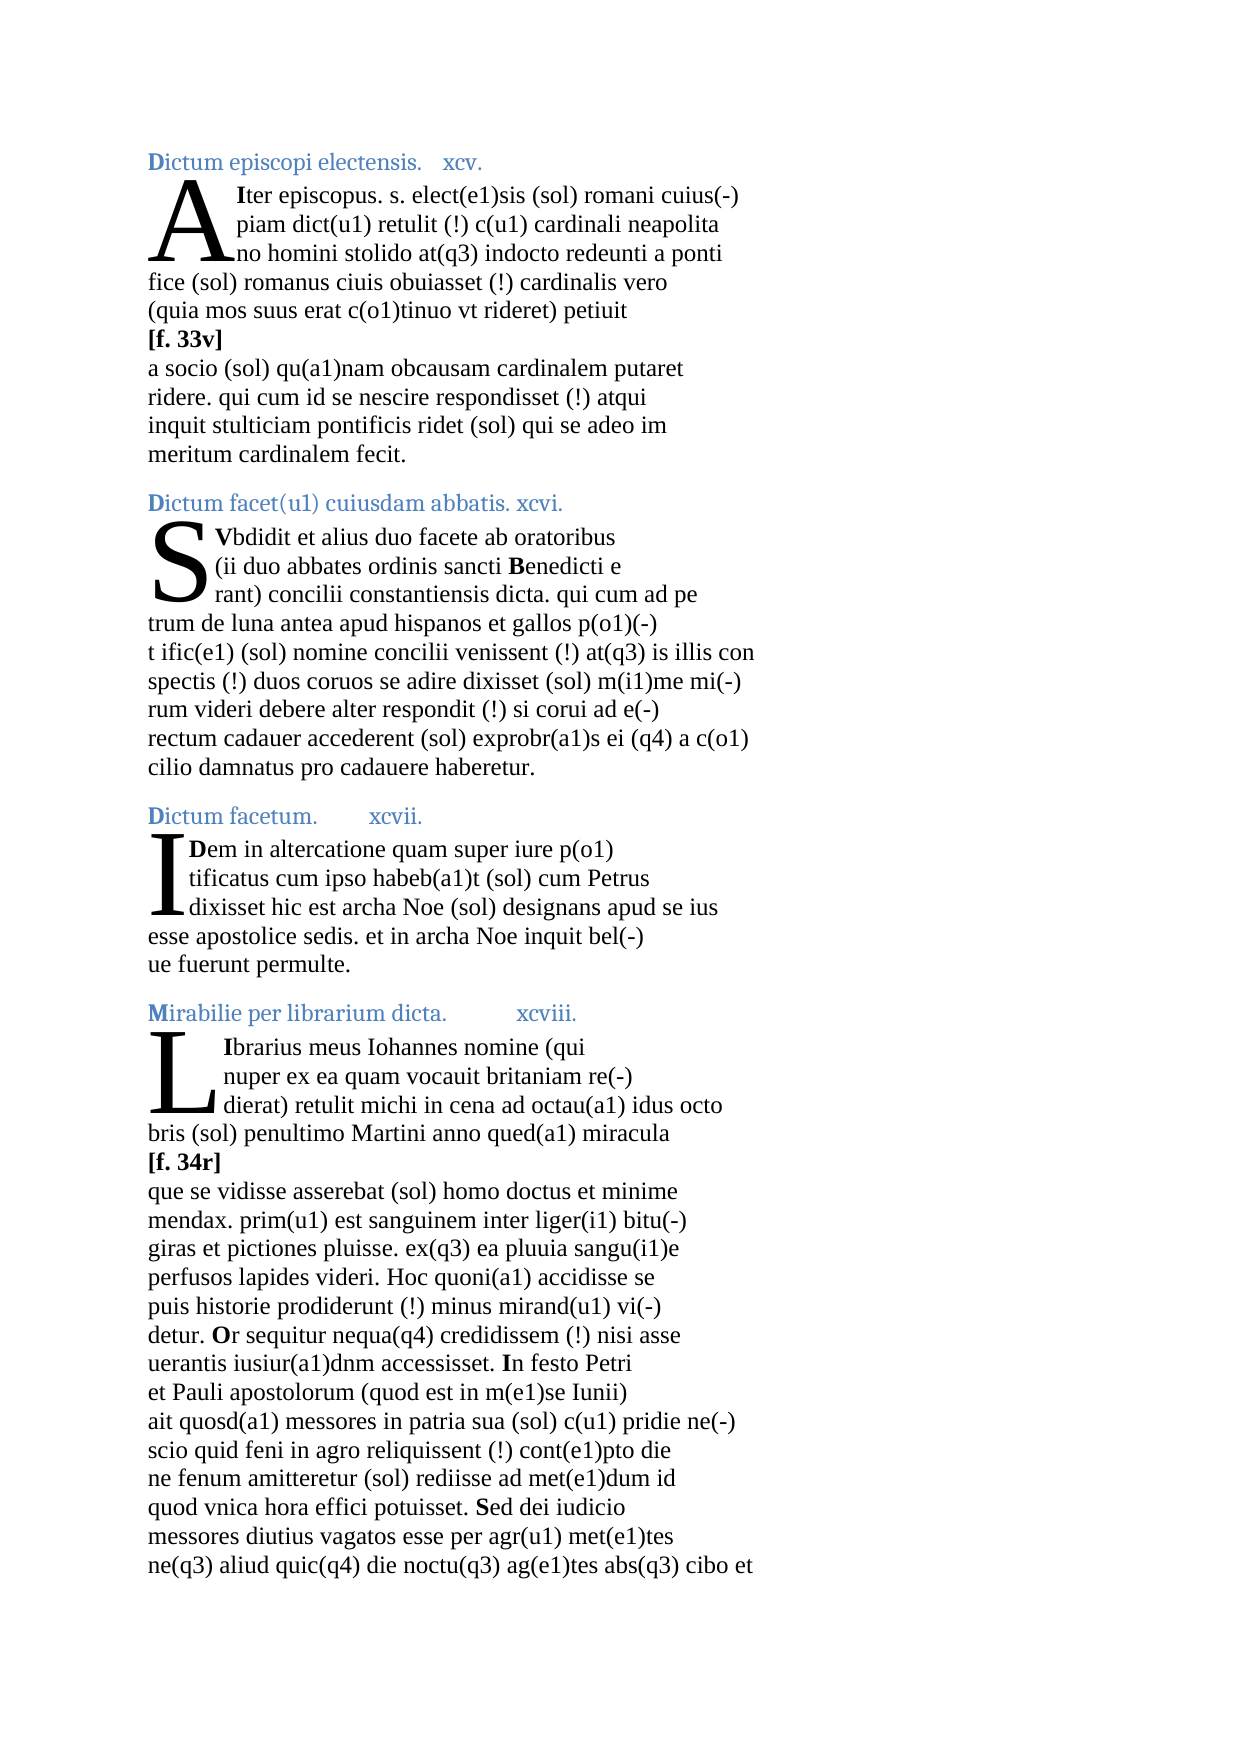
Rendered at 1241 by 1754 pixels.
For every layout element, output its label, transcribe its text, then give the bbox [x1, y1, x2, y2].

subtitle Dictum episcopi electensis. xcv. [148, 148, 1093, 176]
text LIbrarius meus Iohannes nomine (qui nuper ex ea quam vocauit britaniam re(-) dierat) retulit michi in cena ad octau(a1) idus octo bris (sol) penultimo Martini anno qued(a1) miracula [f. 34r] que se vidisse asserebat (sol) homo doctus et minime mendax. prim(u1) est sanguinem inter liger(i1) bitu(-) giras et pictiones pluisse. ex(q3) ea pluuia sangu(i1)e perfusos lapides videri. Hoc quoni(a1) accidisse se puis historie prodiderunt (!) minus mirand(u1) vi(-) detur. Or sequitur nequa(q4) credidissem (!) nisi asse uerantis iusiur(a1)dnm accessisset. In festo Petri et Pauli apostolorum (quod est in m(e1)se Iunii) ait quosd(a1) messores in patria sua (sol) c(u1) pridie ne(-) scio quid feni in agro reliquissent (!) cont(e1)pto die ne fenum amitteretur (sol) rediisse ad met(e1)dum id quod vnica hora effici potuisset. Sed dei iudicio messores diutius vagatos esse per agr(u1) met(e1)tes ne(q3) aliud quic(q4) die noctu(q3) ag(e1)tes abs(q3) cibo et [148, 1032, 1093, 1578]
text IDem in altercatione quam super iure p(o1) tificatus cum ipso habeb(a1)t (sol) cum Petrus dixisset hic est archa Noe (sol) designans apud se ius esse apostolice sedis. et in archa Noe inquit bel(-) ue fuerunt permulte. [148, 834, 1093, 978]
text SVbdidit et alius duo facete ab oratoribus (ii duo abbates ordinis sancti Benedicti e rant) concilii constantiensis dicta. qui cum ad pe trum de luna antea apud hispanos et gallos p(o1)(-) t ific(e1) (sol) nomine concilii venissent (!) at(q3) is illis con spectis (!) duos coruos se adire dixisset (sol) m(i1)me mi(-) rum videri debere alter respondit (!) si corui ad e(-) rectum cadauer accederent (sol) exprobr(a1)s ei (q4) a c(o1) cilio damnatus pro cadauere haberetur. [148, 522, 1093, 781]
subtitle Dictum facet(u1) cuiusdam abbatis. xcvi. [148, 489, 1093, 518]
subtitle Dictum facetum. xcvii. [148, 802, 1093, 830]
text AIter episcopus. s. elect(e1)sis (sol) romani cuius(-) piam dict(u1) retulit (!) c(u1) cardinali neapolita no homini stolido at(q3) indocto redeunti a ponti fice (sol) romanus ciuis obuiasset (!) cardinalis vero (quia mos suus erat c(o1)tinuo vt rideret) petiuit [f. 33v] a socio (sol) qu(a1)nam obcausam cardinalem putaret ridere. qui cum id se nescire respondisset (!) atqui inquit stulticiam pontificis ridet (sol) qui se adeo im meritum cardinalem fecit. [148, 181, 1093, 468]
subtitle Mirabilie per librarium dicta. xcviii. [148, 999, 1093, 1028]
